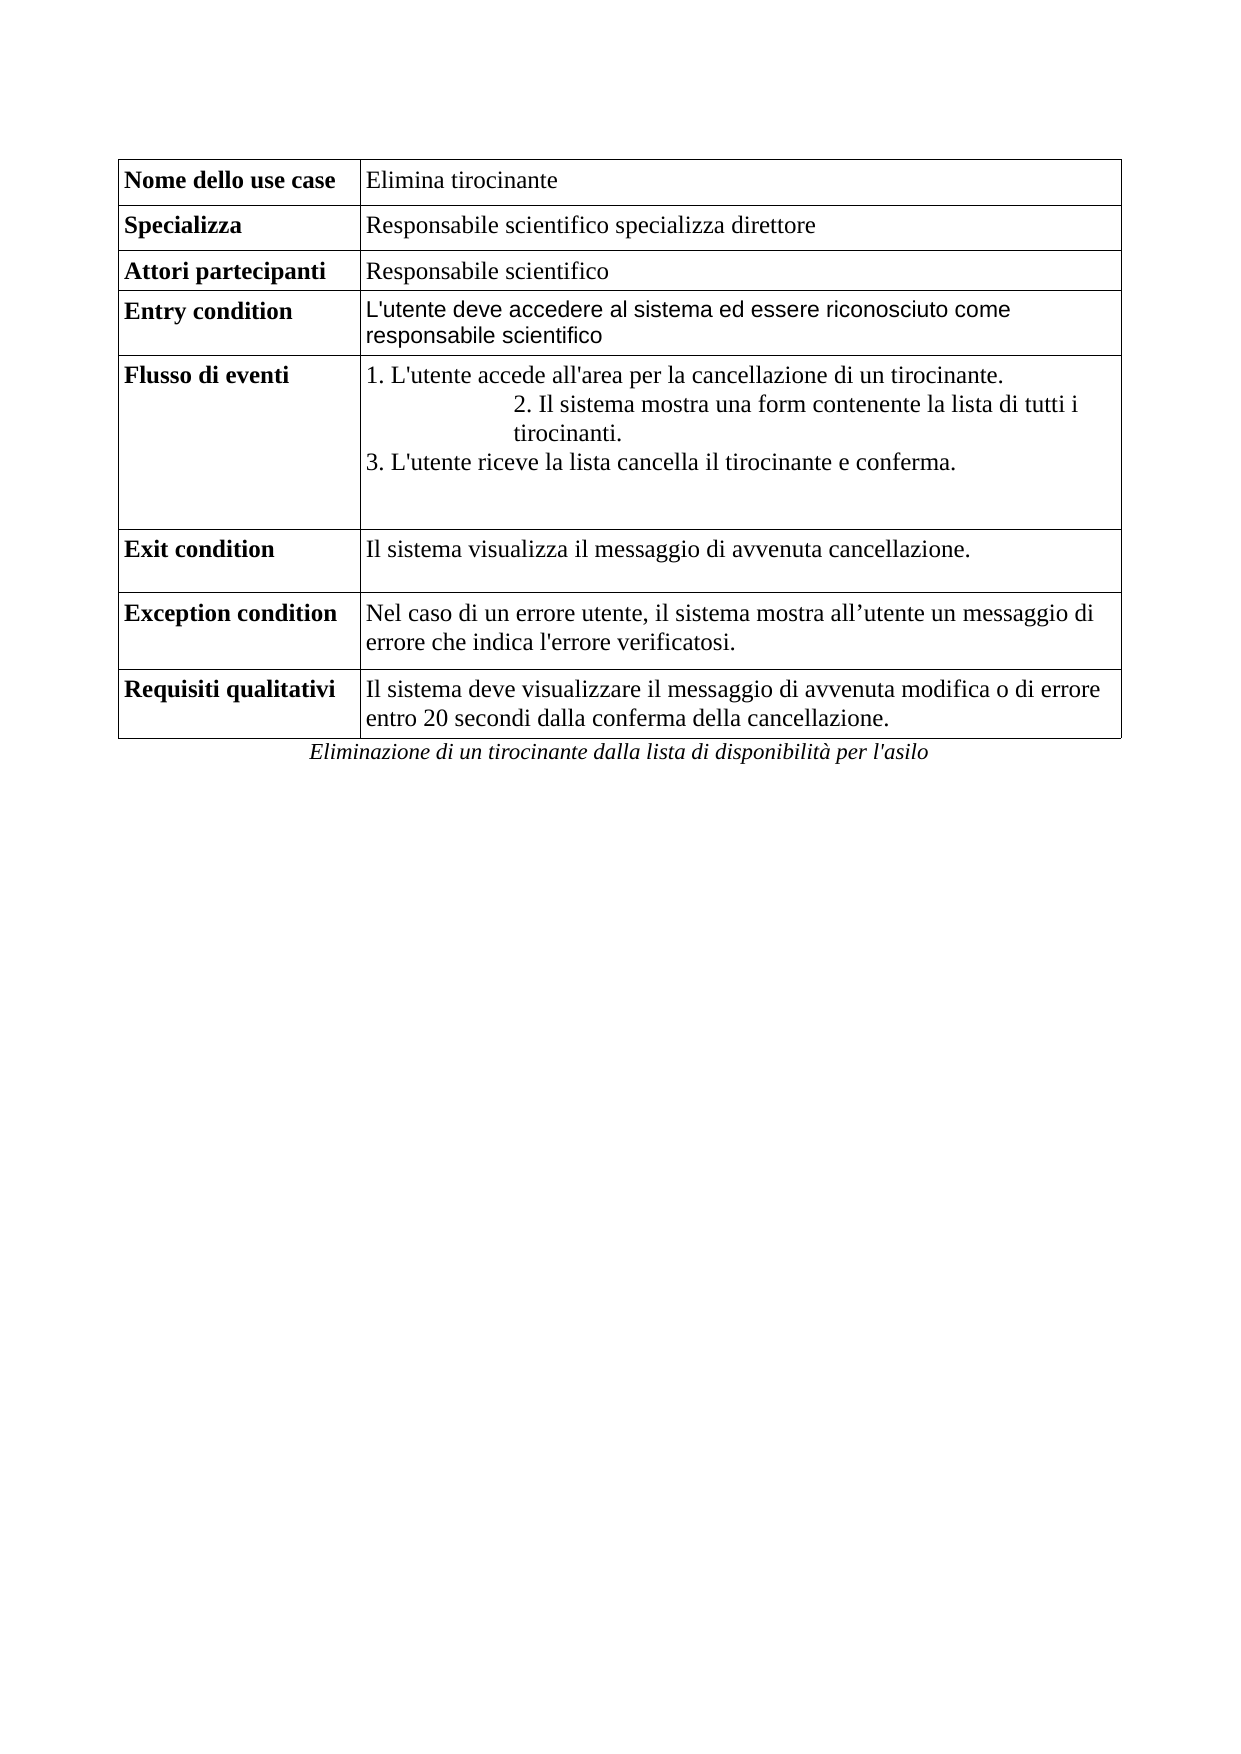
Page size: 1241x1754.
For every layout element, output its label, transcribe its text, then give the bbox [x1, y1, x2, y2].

table_cell Attori partecipanti [119, 251, 360, 290]
table_header Nome dello use case [119, 160, 360, 205]
text Eliminazione di un tirocinante dalla lista di disponibilità per l'asilo [118, 738, 1122, 764]
table_cell Exit condition [119, 530, 360, 592]
table_cell Nel caso di un errore utente, il sistema mostra all’utente un messaggio di errore che indica l'errore verificatosi. [361, 593, 1121, 669]
table_cell Responsabile scientifico [361, 251, 1121, 290]
table_cell L'utente deve accedere al sistema ed essere riconosciuto come responsabile scientifico [361, 291, 1121, 354]
table_header Elimina tirocinante [361, 160, 1121, 205]
table_cell Flusso di eventi [119, 356, 360, 529]
table_cell Il sistema visualizza il messaggio di avvenuta cancellazione. [361, 530, 1121, 592]
table_cell L'utente accede all'area per la cancellazione di un tirocinante. Il sistema mostra una form contenente la lista di tutti i tirocinanti. L'utente riceve la lista cancella il tirocinante e conferma. [361, 356, 1121, 529]
table_cell Specializza [119, 206, 360, 250]
table_cell Entry condition [119, 291, 360, 354]
table_cell Exception condition [119, 593, 360, 669]
table_cell Responsabile scientifico specializza direttore [361, 206, 1121, 250]
table_cell Il sistema deve visualizzare il messaggio di avvenuta modifica o di errore entro 20 secondi dalla conferma della cancellazione. [361, 670, 1121, 738]
table_cell Requisiti qualitativi [119, 670, 360, 738]
